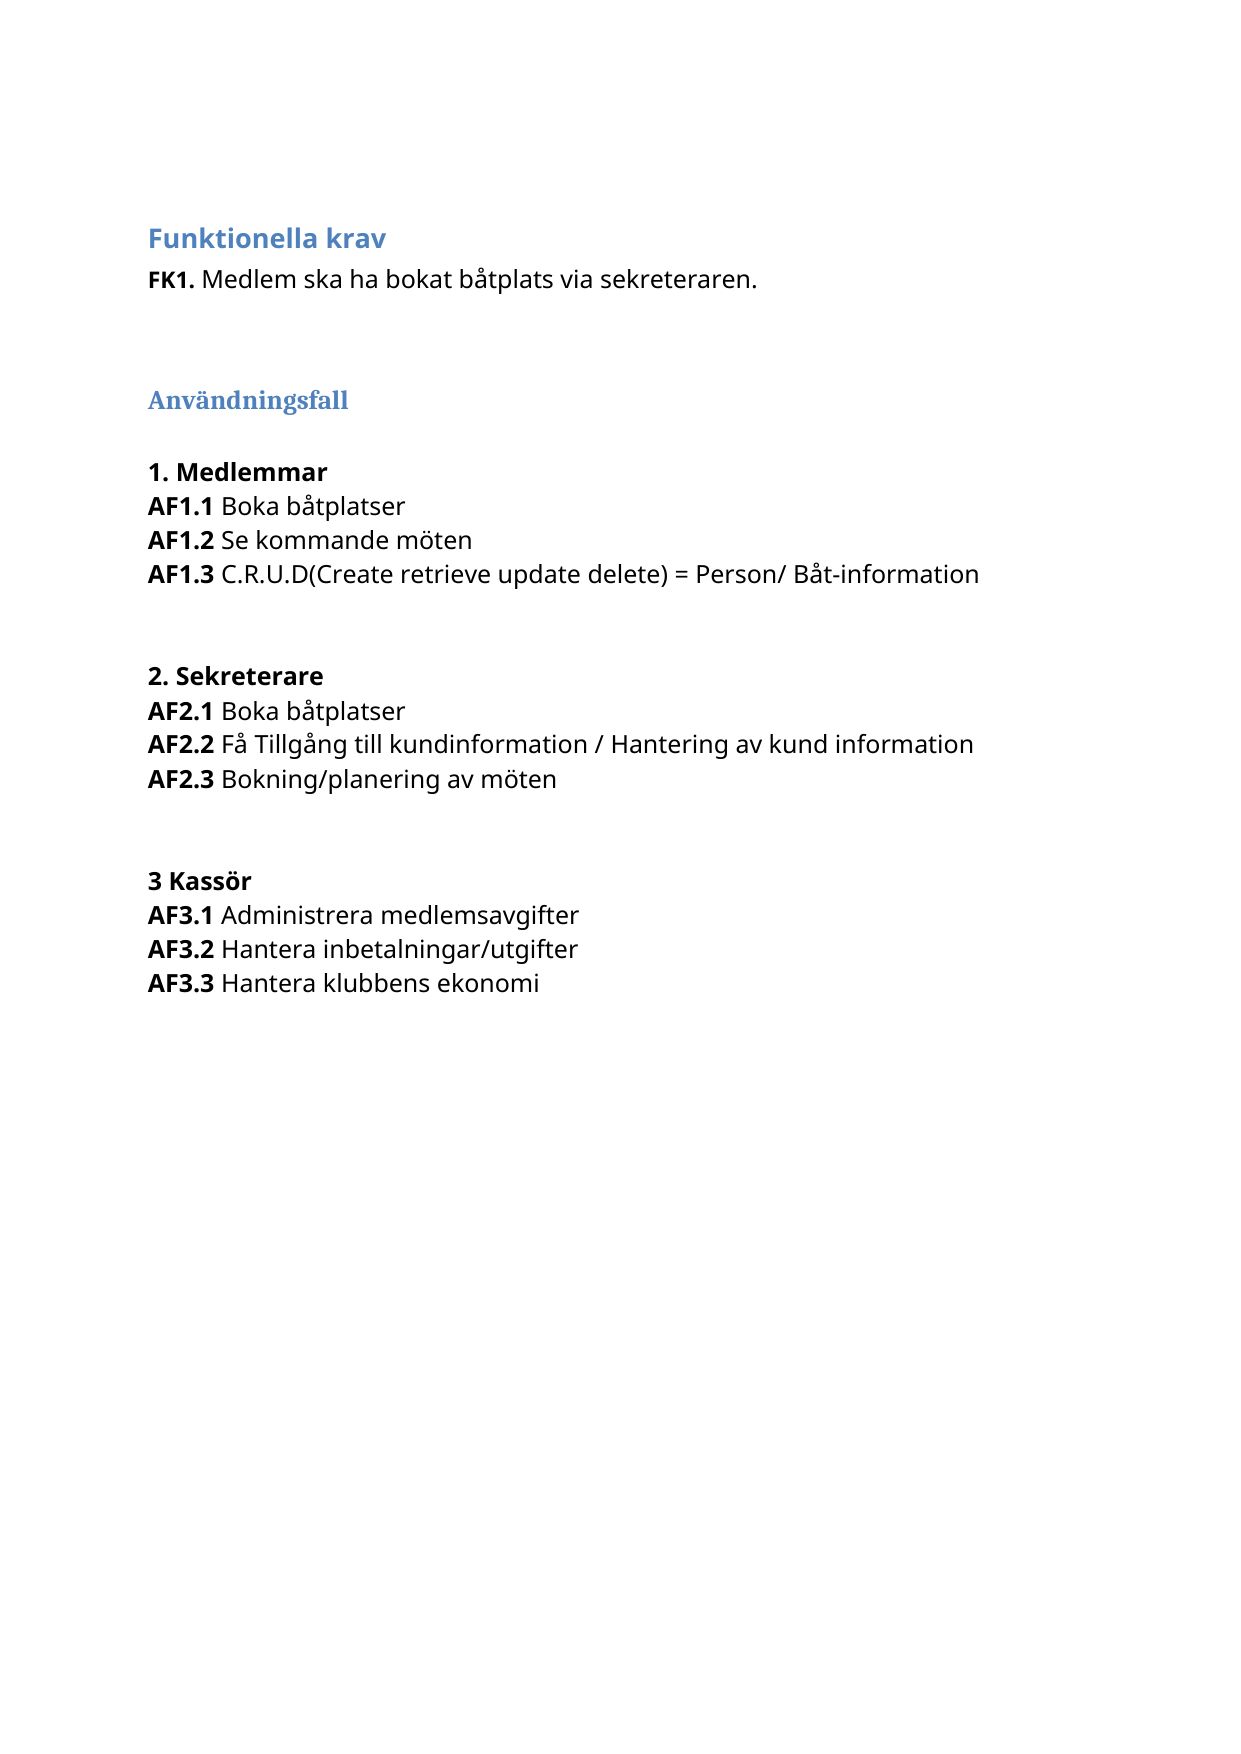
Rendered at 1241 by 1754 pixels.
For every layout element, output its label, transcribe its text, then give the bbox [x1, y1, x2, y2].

text 3 Kassör [148, 863, 1093, 897]
text AF2.2 Få Tillgång till kundinformation / Hantering av kund information [148, 727, 1093, 761]
text FK1. Medlem ska ha bokat båtplats via sekreteraren. [148, 262, 1093, 296]
text AF2.1 Boka båtplatser [148, 693, 1093, 727]
text AF3.2 Hantera inbetalningar/utgifter [148, 932, 1093, 966]
text 1. Medlemmar [148, 455, 1093, 489]
text AF1.1 Boka båtplatser [148, 489, 1093, 523]
text AF1.3 C.R.U.D(Create retrieve update delete) = Person/ Båt-information [148, 557, 1093, 591]
text AF3.1 Administrera medlemsavgifter [148, 897, 1093, 932]
subtitle Användningsfall [148, 385, 1093, 416]
text AF2.3 Bokning/planering av möten [148, 761, 1093, 795]
subtitle Funktionella krav [148, 219, 1093, 256]
text AF3.3 Hantera klubbens ekonomi [148, 966, 1093, 1000]
text AF1.2 Se kommande möten [148, 523, 1093, 557]
text 2. Sekreterare [148, 659, 1093, 693]
